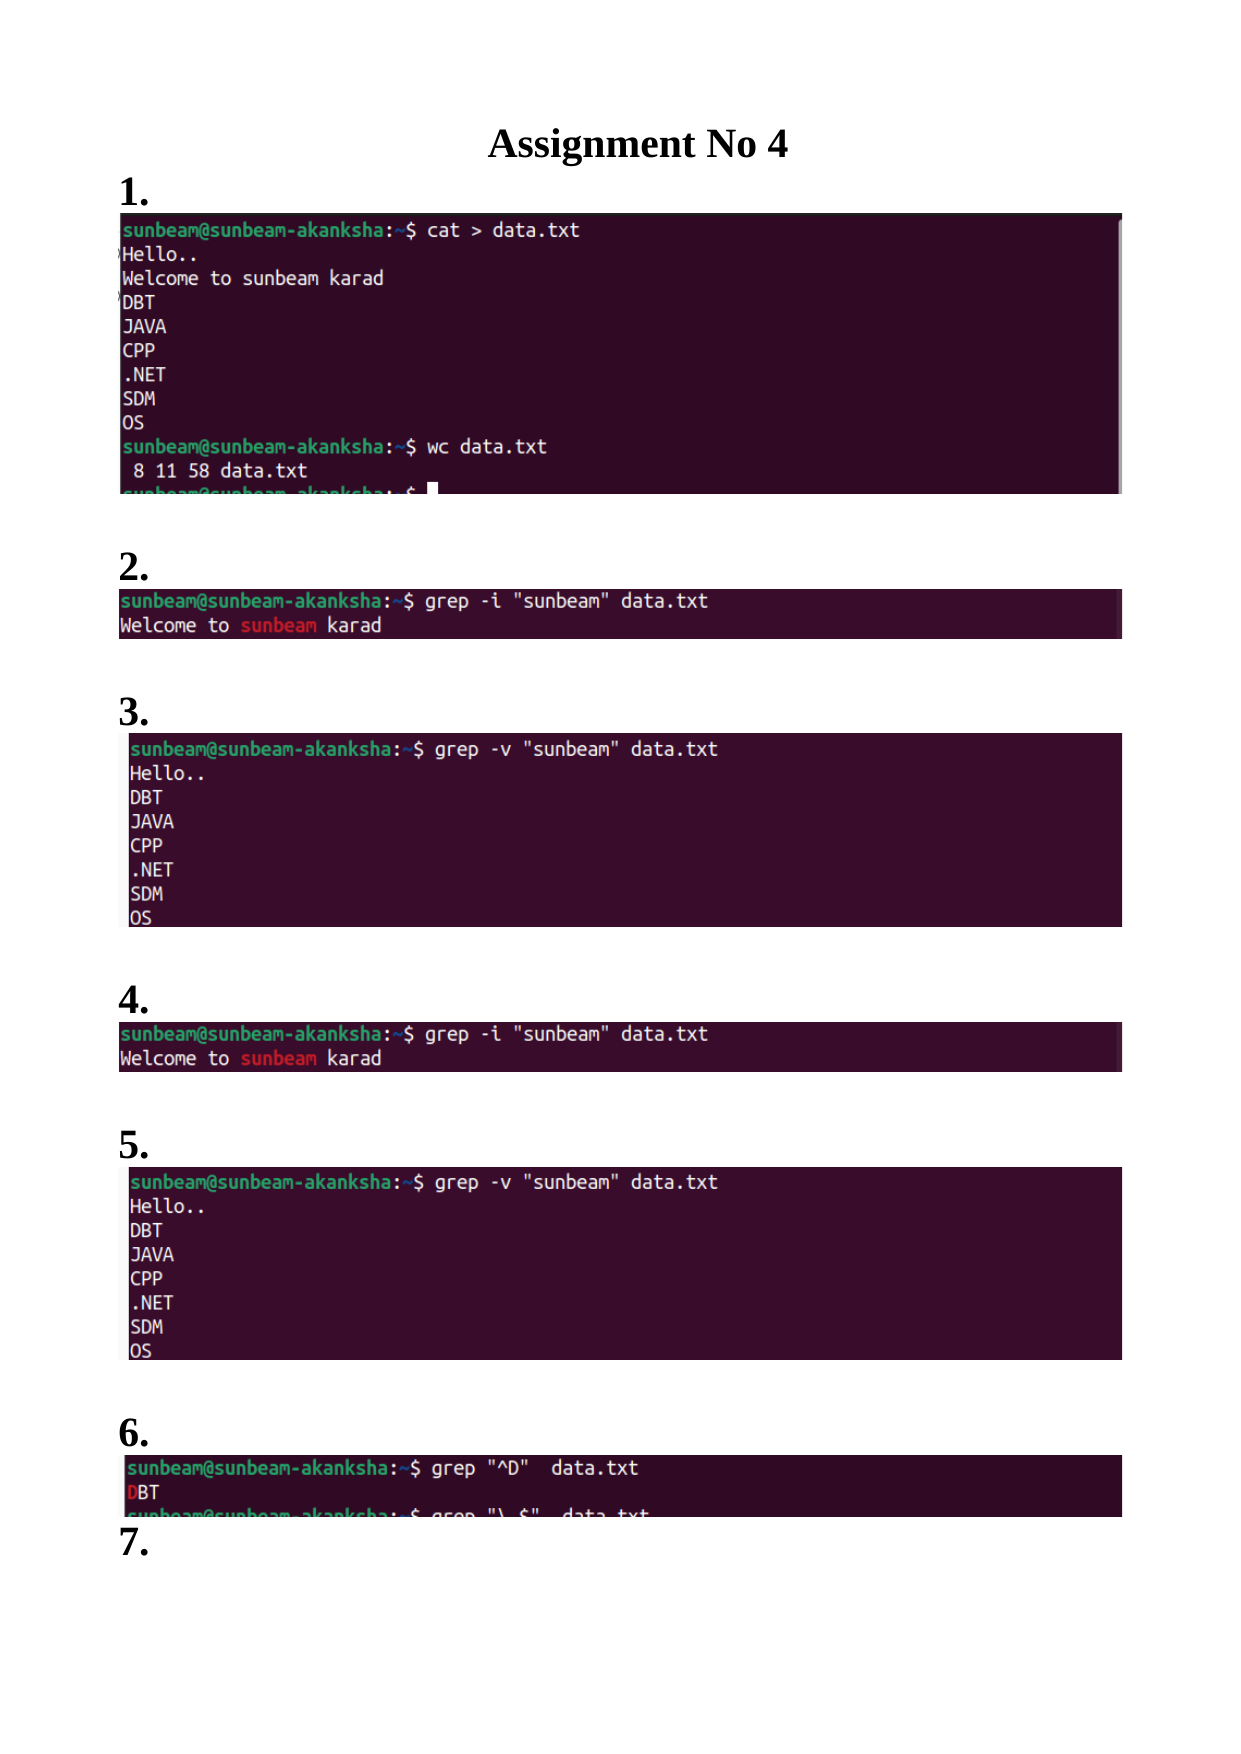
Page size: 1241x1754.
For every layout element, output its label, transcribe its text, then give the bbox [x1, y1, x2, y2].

text 7. [118, 1517, 1122, 1564]
text Assignment No 4 [118, 118, 1122, 166]
text 6. [118, 1407, 1122, 1455]
picture [118, 1167, 1123, 1360]
picture [118, 213, 1123, 494]
text 5. [118, 1119, 1122, 1167]
picture [118, 589, 1123, 639]
picture [118, 1455, 1123, 1517]
text 2. [118, 541, 1122, 589]
text 4. [118, 974, 1122, 1022]
picture [118, 733, 1123, 927]
text 1. [118, 166, 1122, 213]
picture [118, 1022, 1123, 1072]
text 3. [118, 686, 1122, 733]
